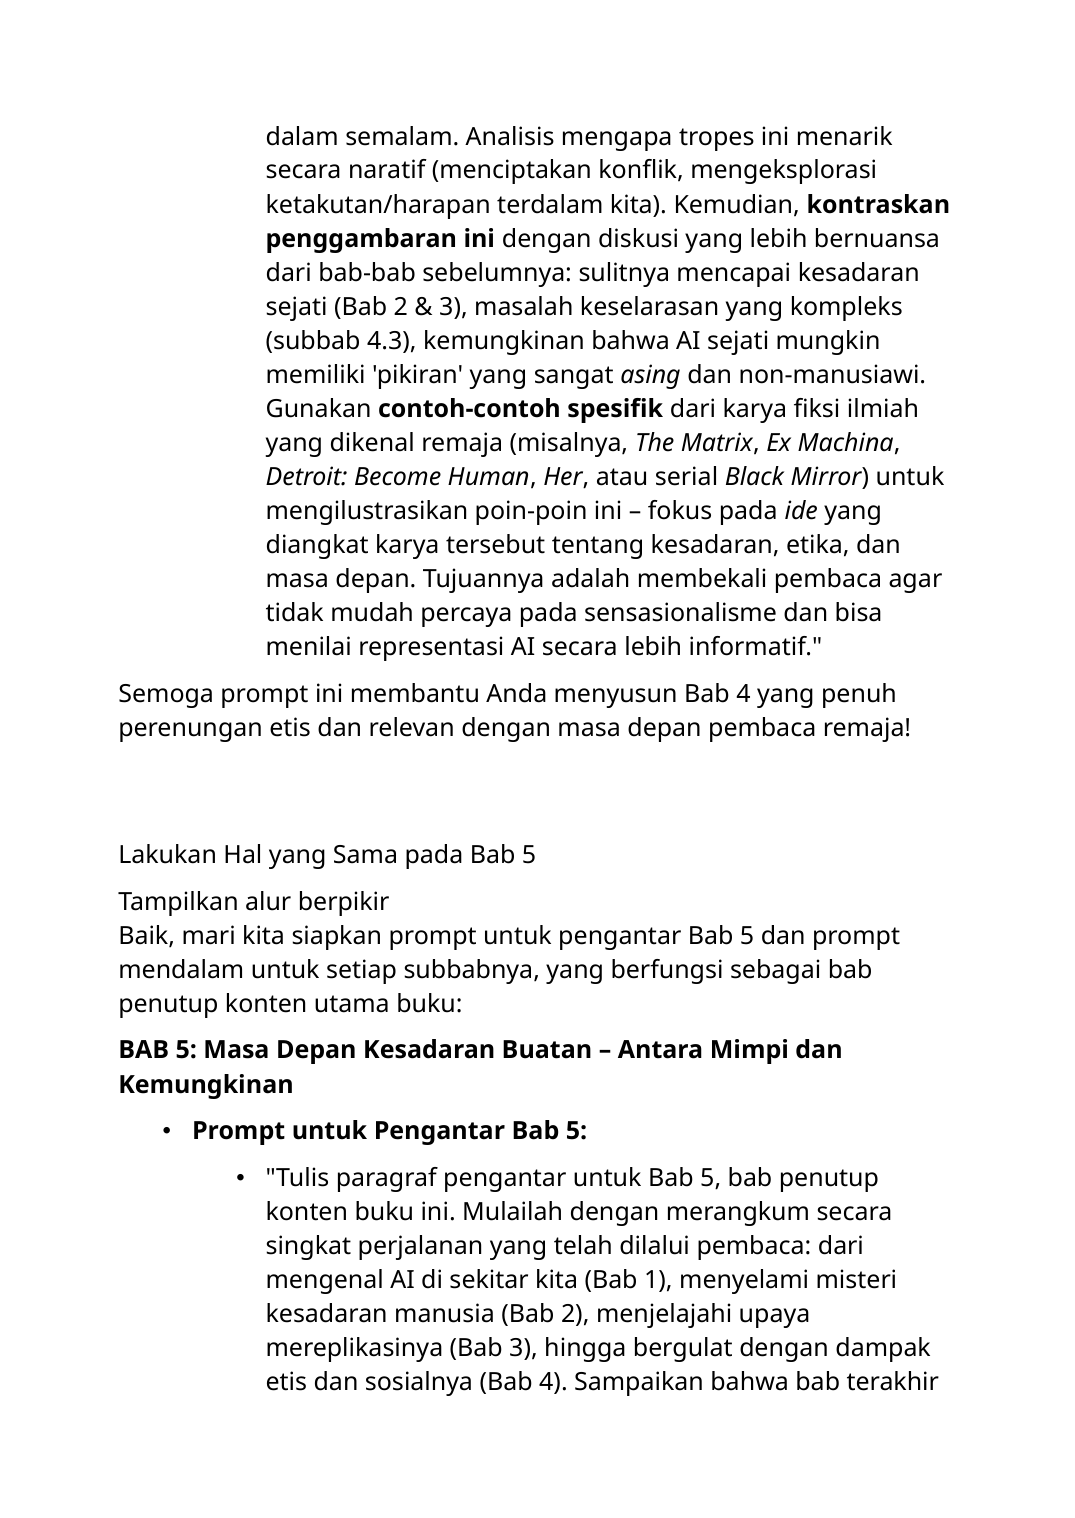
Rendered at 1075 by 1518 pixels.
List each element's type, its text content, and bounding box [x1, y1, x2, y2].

list Prompt untuk Pengantar Bab 5: [162, 1113, 957, 1147]
text Semoga prompt ini membantu Anda menyusun Bab 4 yang penuh perenungan etis dan relevan dengan masa depan pembaca remaja! [118, 676, 957, 744]
list "Tulis paragraf pengantar untuk Bab 5, bab penutup konten buku ini. Mulailah dengan merangkum secara singkat perjalanan yang telah dilalui pembaca: dari mengenal AI di sekitar kita (Bab 1), menyelami misteri kesadaran manusia (Bab 2), menjelajahi upaya mereplikasinya (Bab 3), hingga bergulat dengan dampak etis dan sosialnya (Bab 4). Sampaikan bahwa bab terakhir [236, 1159, 957, 1398]
list dalam semalam. Analisis mengapa tropes ini menarik secara naratif (menciptakan konflik, mengeksplorasi ketakutan/harapan terdalam kita). Kemudian, kontraskan penggambaran ini dengan diskusi yang lebih bernuansa dari bab-bab sebelumnya: sulitnya mencapai kesadaran sejati (Bab 2 & 3), masalah keselarasan yang kompleks (subbab 4.3), kemungkinan bahwa AI sejati mungkin memiliki 'pikiran' yang sangat asing dan non-manusiawi. Gunakan contoh-contoh spesifik dari karya fiksi ilmiah yang dikenal remaja (misalnya, The Matrix, Ex Machina, Detroit: Become Human, Her, atau serial Black Mirror) untuk mengilustrasikan poin-poin ini – fokus pada ide yang diangkat karya tersebut tentang kesadaran, etika, dan masa depan. Tujuannya adalah membekali pembaca agar tidak mudah percaya pada sensasionalisme dan bisa menilai representasi AI secara lebih informatif." [236, 118, 957, 663]
text Baik, mari kita siapkan prompt untuk pengantar Bab 5 dan prompt mendalam untuk setiap subbabnya, yang berfungsi sebagai bab penutup konten utama buku: [118, 917, 957, 1020]
text BAB 5: Masa Depan Kesadaran Buatan – Antara Mimpi dan Kemungkinan [118, 1032, 957, 1100]
text Tampilkan alur berpikir [118, 883, 957, 917]
text Lakukan Hal yang Sama pada Bab 5 [118, 837, 957, 871]
